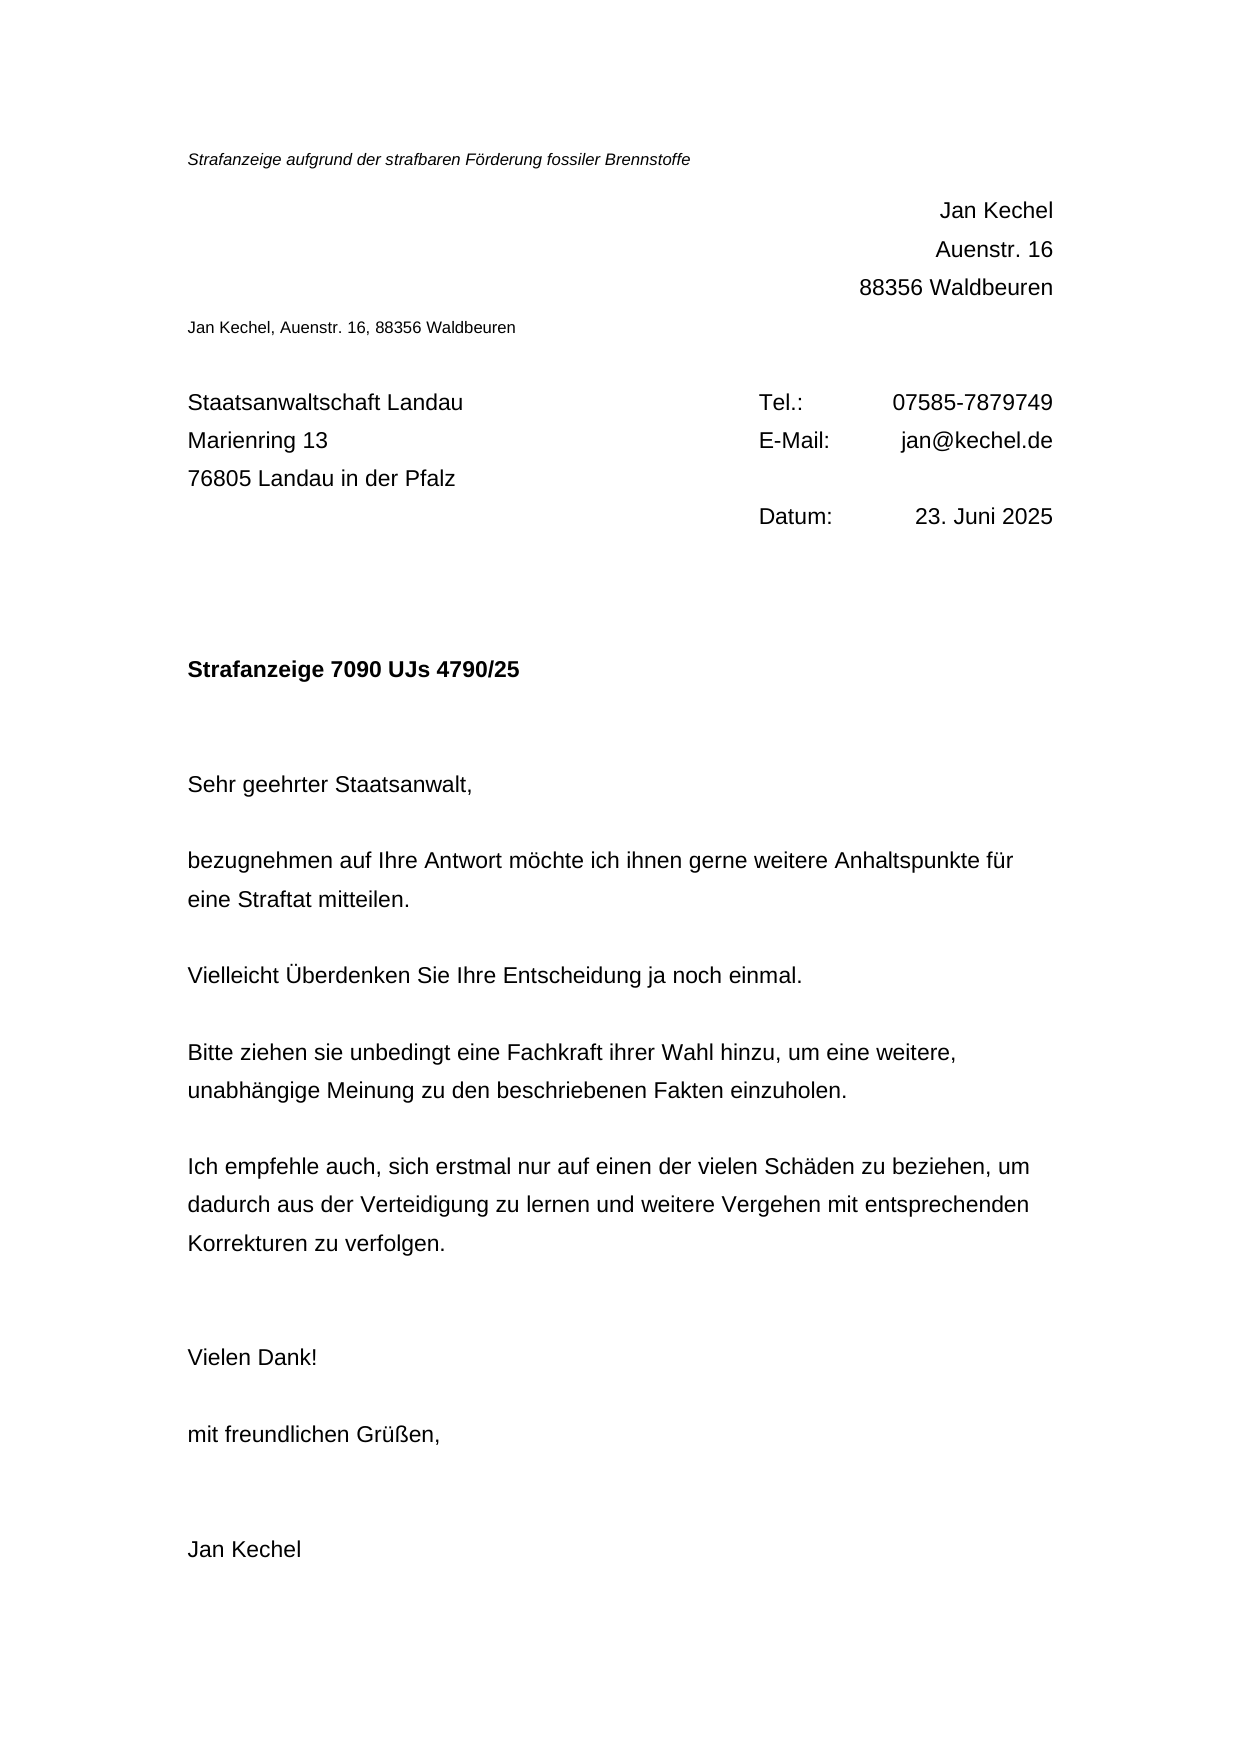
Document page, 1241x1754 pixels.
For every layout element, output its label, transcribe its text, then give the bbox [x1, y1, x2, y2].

text Staatsanwaltschaft Landau Tel.: 07585-7879749 [187, 389, 1053, 415]
text Vielen Dank! [187, 1345, 1053, 1371]
text bezugnehmen auf Ihre Antwort möchte ich ihnen gerne weitere Anhaltspunkte für eine Straftat mitteilen. [187, 848, 1053, 912]
text mit freundlichen Grüßen, [187, 1422, 1053, 1447]
text Marienring 13 E-Mail: jan@kechel.de [187, 428, 1053, 453]
text Vielleicht Überdenken Sie Ihre Entscheidung ja noch einmal. [187, 963, 1053, 988]
text 88356 Waldbeuren [187, 275, 1053, 300]
text Jan Kechel, Auenstr. 16, 88356 Waldbeuren [187, 313, 1053, 338]
text 76805 Landau in der Pfalz Datum: 23. Juni 2025 [187, 466, 1053, 529]
text Ich empfehle auch, sich erstmal nur auf einen der vielen Schäden zu beziehen, um dadurch aus der Verteidigung zu lernen und weitere Vergehen mit entsprechenden Korrekturen zu verfolgen. [187, 1154, 1053, 1256]
text Strafanzeige 7090 UJs 4790/25 [187, 657, 1053, 682]
text Sehr geehrter Staatsanwalt, [187, 772, 1053, 797]
text Bitte ziehen sie unbedingt eine Fachkraft ihrer Wahl hinzu, um eine weitere, unabhängige Meinung zu den beschriebenen Fakten einzuholen. [187, 1039, 1053, 1103]
text Jan Kechel [187, 1536, 1053, 1562]
text Jan Kechel Auenstr. 16 [187, 198, 1053, 262]
